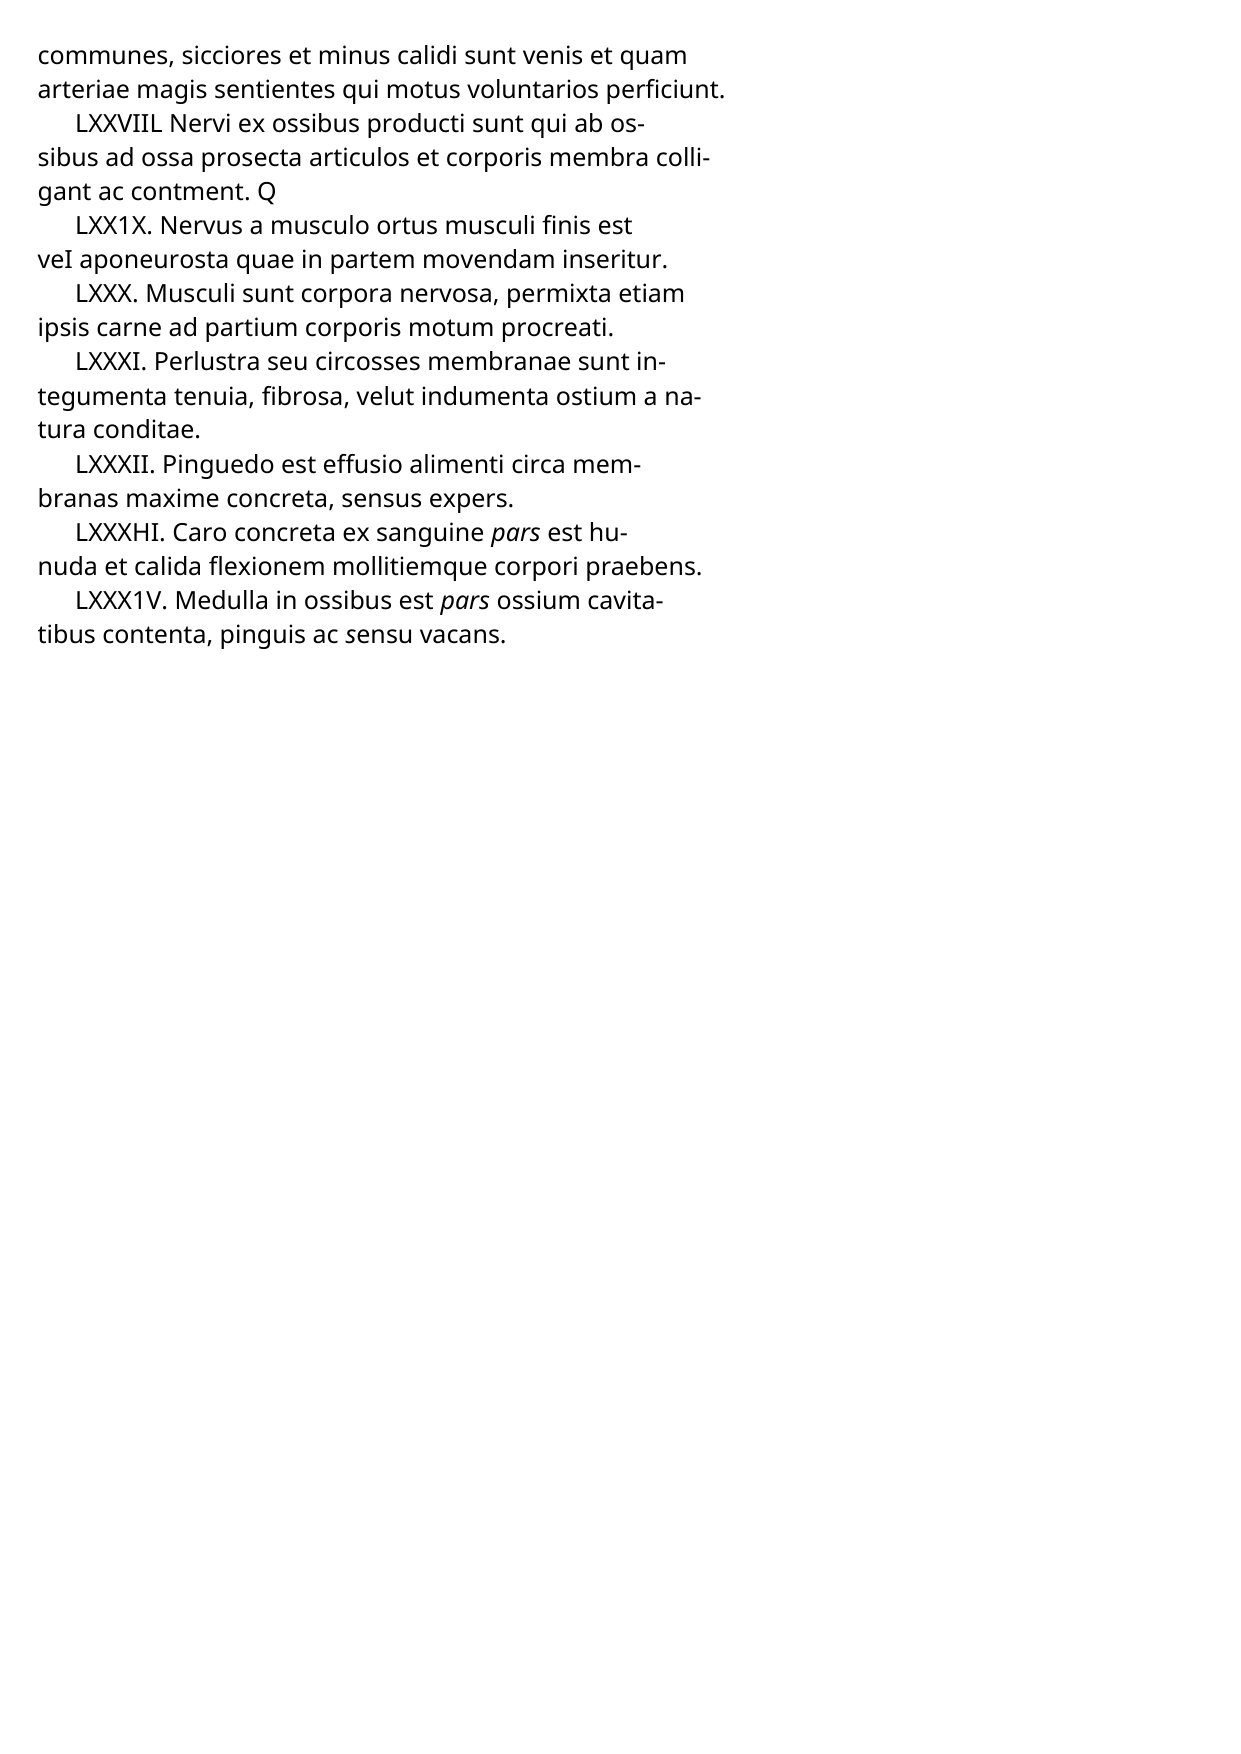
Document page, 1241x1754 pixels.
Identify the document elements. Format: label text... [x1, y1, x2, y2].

text LXXXII. Pinguedo est effusio alimenti circa mem- branas maxime concreta, sensus expers. [37, 446, 1203, 514]
text communes, sicciores et minus calidi sunt venis et quam arteriae magis sentientes qui motus voluntarios perficiunt. [37, 37, 1203, 106]
text LXXX1V. Medulla in ossibus est pars ossium cavita- tibus contenta, pinguis ac sensu vacans. [37, 582, 1203, 651]
text LXXX. Musculi sunt corpora nervosa, permixta etiam ipsis carne ad partium corporis motum procreati. [37, 276, 1203, 344]
text LXX1X. Nervus a musculo ortus musculi finis est veI aponeurosta quae in partem movendam inseritur. [37, 208, 1203, 276]
text LXXVIIL Nervi ex ossibus producti sunt qui ab os- sibus ad ossa prosecta articulos et corporis membra colli- gant ac contment. Q [37, 106, 1203, 208]
text LXXXHI. Caro concreta ex sanguine pars est hu- nuda et calida flexionem mollitiemque corpori praebens. [37, 514, 1203, 582]
text LXXXI. Perlustra seu circosses membranae sunt in- tegumenta tenuia, fibrosa, velut indumenta ostium a na- tura conditae. [37, 344, 1203, 446]
